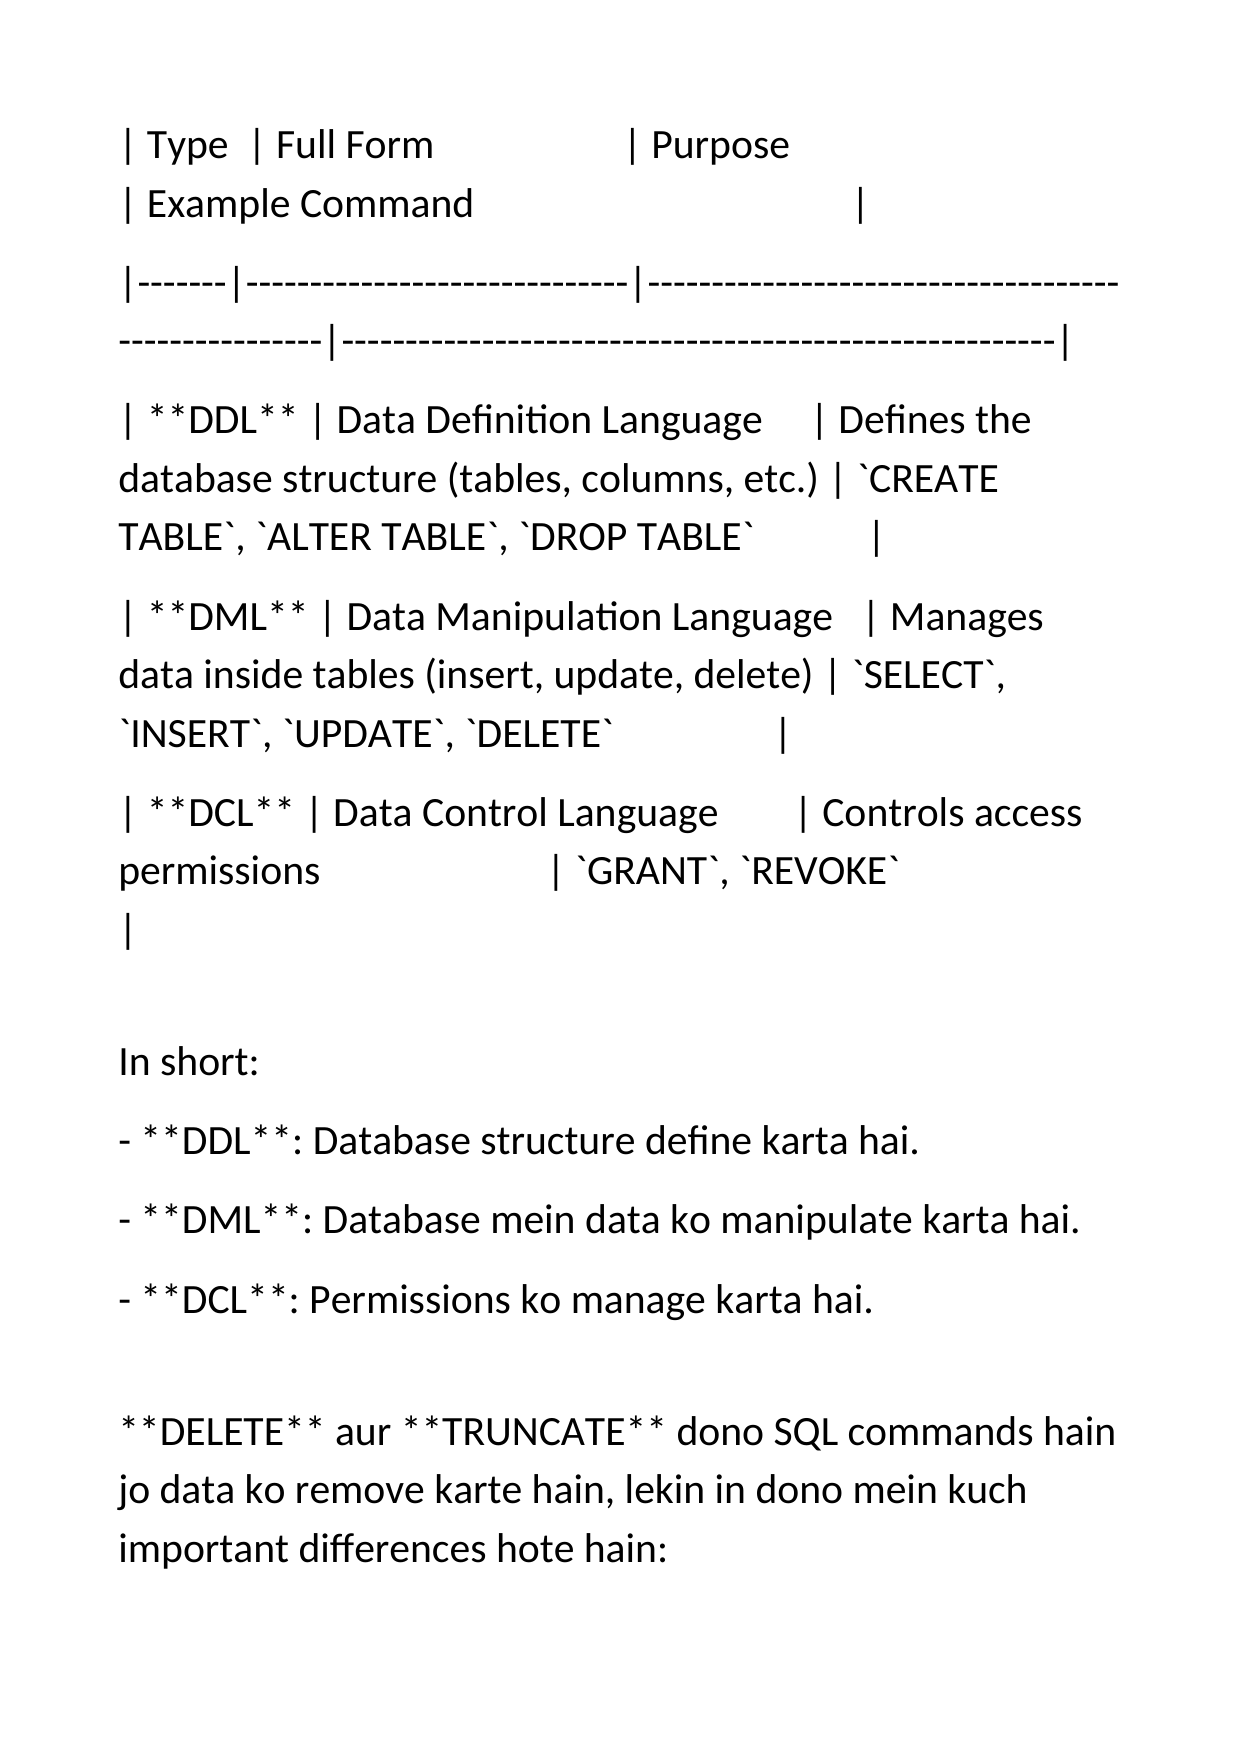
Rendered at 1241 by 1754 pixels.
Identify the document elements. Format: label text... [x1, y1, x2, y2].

text | **DCL** | Data Control Language | Controls access permissions | `GRANT`, `REVOKE` | [118, 786, 1122, 953]
text - **DCL**: Permissions ko manage karta hai. [118, 1273, 1122, 1324]
text In short: [118, 1035, 1122, 1086]
text | Type | Full Form | Purpose | Example Command | [118, 118, 1122, 227]
text **DELETE** aur **TRUNCATE** dono SQL commands hain jo data ko remove karte hain, lekin in dono mein kuch important differences hote hain: [118, 1405, 1122, 1573]
text - **DDL**: Database structure define karta hai. [118, 1114, 1122, 1165]
text | **DDL** | Data Definition Language | Defines the database structure (tables, columns, etc.) | `CREATE TABLE`, `ALTER TABLE`, `DROP TABLE` | [118, 393, 1122, 561]
text |-------|------------------------------|-----------------------------------------------------|--------------------------------------------------------| [118, 256, 1122, 365]
text | **DML** | Data Manipulation Language | Manages data inside tables (insert, update, delete) | `SELECT`, `INSERT`, `UPDATE`, `DELETE` | [118, 590, 1122, 757]
text - **DML**: Database mein data ko manipulate karta hai. [118, 1193, 1122, 1244]
